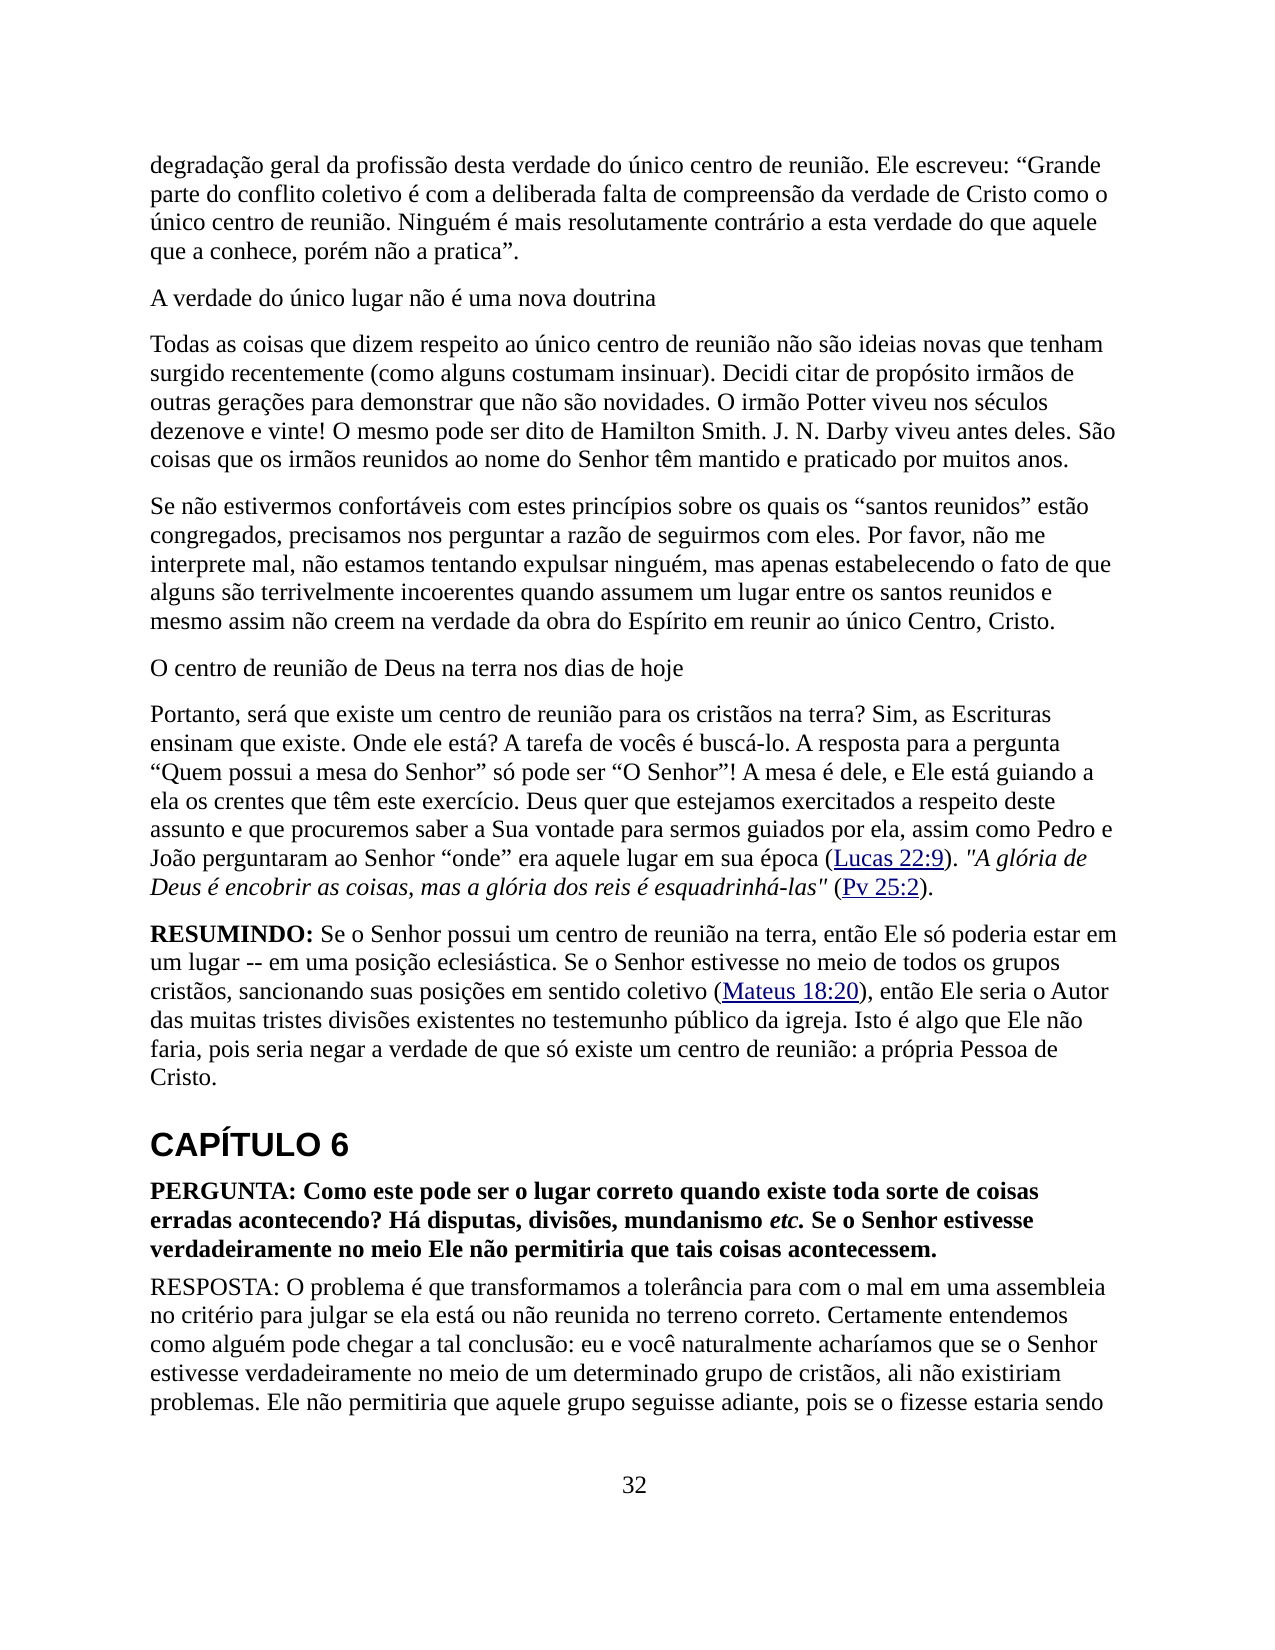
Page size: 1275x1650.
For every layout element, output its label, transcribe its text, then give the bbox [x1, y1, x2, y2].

text O centro de reunião de Deus na terra nos dias de hoje [150, 653, 1125, 682]
text Portanto, será que existe um centro de reunião para os cristãos na terra? Sim, as Escrituras ensinam que existe. Onde ele está? A tarefa de vocês é buscá-lo. A resposta para a pergunta “Quem possui a mesa do Senhor” só pode ser “O Senhor”! A mesa é dele, e Ele está guiando a ela os crentes que têm este exercício. Deus quer que estejamos exercitados a respeito deste assunto e que procuremos saber a Sua vontade para sermos guiados por ela, assim como Pedro e João perguntaram ao Senhor “onde” era aquele lugar em sua época (Lucas 22:9). "A glória de Deus é encobrir as coisas, mas a glória dos reis é esquadrinhá-las" (Pv 25:2). [150, 699, 1125, 901]
text RESUMINDO: Se o Senhor possui um centro de reunião na terra, então Ele só poderia estar em um lugar -- em uma posição eclesiástica. Se o Senhor estivesse no meio de todos os grupos cristãos, sancionando suas posições em sentido coletivo (Mateus 18:20), então Ele seria o Autor das muitas tristes divisões existentes no testemunho público da igreja. Isto é algo que Ele não faria, pois seria negar a verdade de que só existe um centro de reunião: a própria Pessoa de Cristo. [150, 919, 1125, 1091]
text Se não estivermos confortáveis com estes princípios sobre os quais os “santos reunidos” estão congregados, precisamos nos perguntar a razão de seguirmos com eles. Por favor, não me interprete mal, não estamos tentando expulsar ninguém, mas apenas estabelecendo o fato de que alguns são terrivelmente incoerentes quando assumem um lugar entre os santos reunidos e mesmo assim não creem na verdade da obra do Espírito em reunir ao único Centro, Cristo. [150, 491, 1125, 635]
subtitle CAPÍTULO 6 [150, 1125, 1125, 1164]
text A verdade do único lugar não é uma nova doutrina [150, 283, 1125, 312]
text PERGUNTA: Como este pode ser o lugar correto quando existe toda sorte de coisas erradas acontecendo? Há disputas, divisões, mundanismo etc. Se o Senhor estivesse verdadeiramente no meio Ele não permitiria que tais coisas acontecessem. [150, 1176, 1125, 1263]
text degradação geral da profissão desta verdade do único centro de reunião. Ele escreveu: “Grande parte do conflito coletivo é com a deliberada falta de compreensão da verdade de Cristo como o único centro de reunião. Ninguém é mais resolutamente contrário a esta verdade do que aquele que a conhece, porém não a pratica”. [150, 150, 1125, 265]
text Todas as coisas que dizem respeito ao único centro de reunião não são ideias novas que tenham surgido recentemente (como alguns costumam insinuar). Decidi citar de propósito irmãos de outras gerações para demonstrar que não são novidades. O irmão Potter viveu nos séculos dezenove e vinte! O mesmo pode ser dito de Hamilton Smith. J. N. Darby viveu antes deles. São coisas que os irmãos reunidos ao nome do Senhor têm mantido e praticado por muitos anos. [150, 329, 1125, 473]
text RESPOSTA: O problema é que transformamos a tolerância para com o mal em uma assembleia no critério para julgar se ela está ou não reunida no terreno correto. Certamente entendemos como alguém pode chegar a tal conclusão: eu e você naturalmente acharíamos que se o Senhor estivesse verdadeiramente no meio de um determinado grupo de cristãos, ali não existiriam problemas. Ele não permitiria que aquele grupo seguisse adiante, pois se o fizesse estaria sendo [150, 1272, 1125, 1415]
